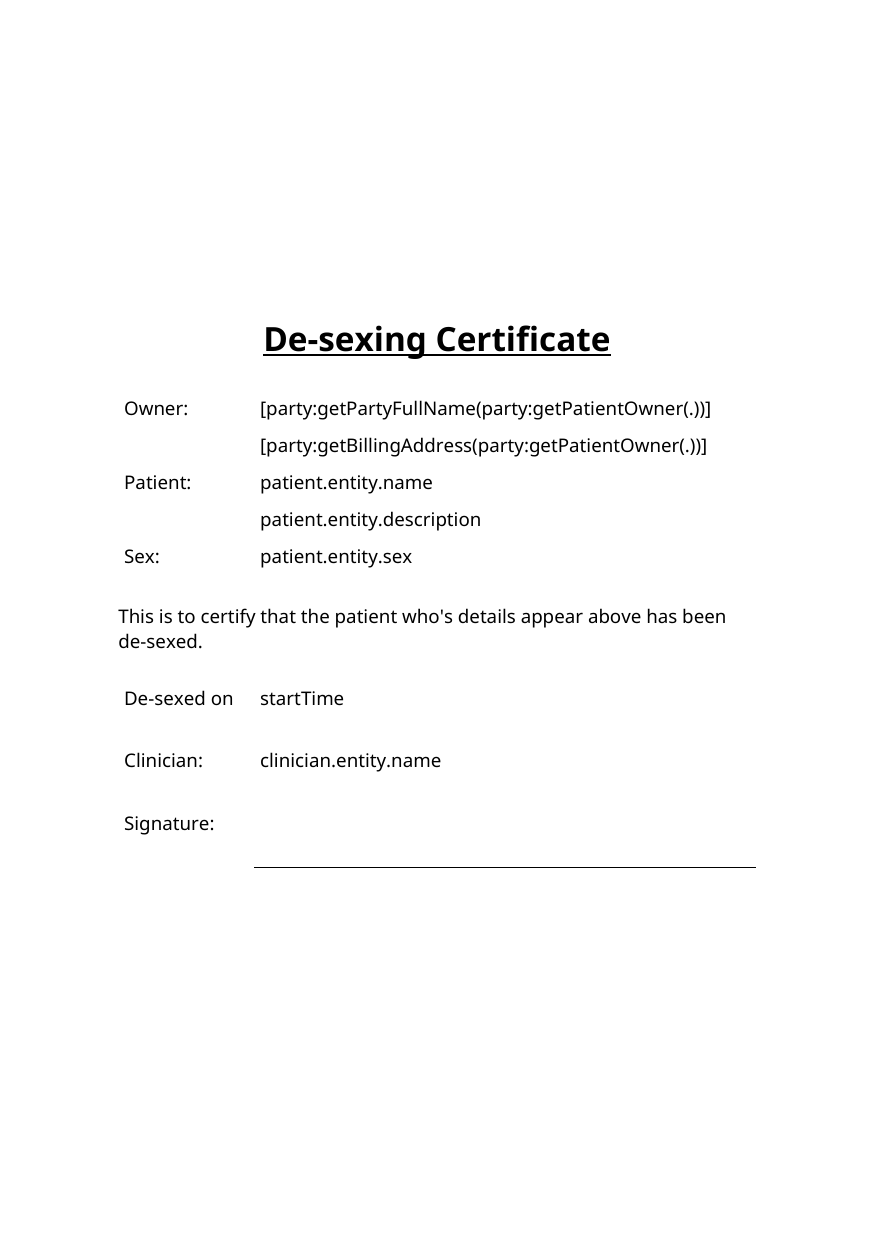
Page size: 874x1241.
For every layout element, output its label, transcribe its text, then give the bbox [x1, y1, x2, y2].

text De-sexing Certificate [118, 316, 756, 361]
table_cell [118, 501, 254, 537]
text This is to certify that the patient who's details appear above has been de-sexed. [118, 603, 756, 654]
table_cell Patient: [118, 464, 254, 501]
table_cell patient.entity.name [254, 464, 756, 501]
table_cell Clinician: [118, 716, 254, 779]
table_cell patient.entity.sex [254, 538, 756, 574]
table_cell clinician.entity.name [254, 716, 756, 779]
table_cell [118, 427, 254, 463]
table_cell [254, 779, 756, 867]
table_cell [party:getBillingAddress(party:getPatientOwner(.))] [254, 427, 756, 463]
table_header Owner: [118, 390, 254, 427]
table_cell Sex: [118, 538, 254, 574]
table_header startTime [254, 680, 756, 716]
table_cell Signature: [118, 779, 254, 867]
table_cell patient.entity.description [254, 501, 756, 537]
table_header [party:getPartyFullName(party:getPatientOwner(.))] [254, 390, 756, 427]
table_header De-sexed on [118, 680, 254, 716]
